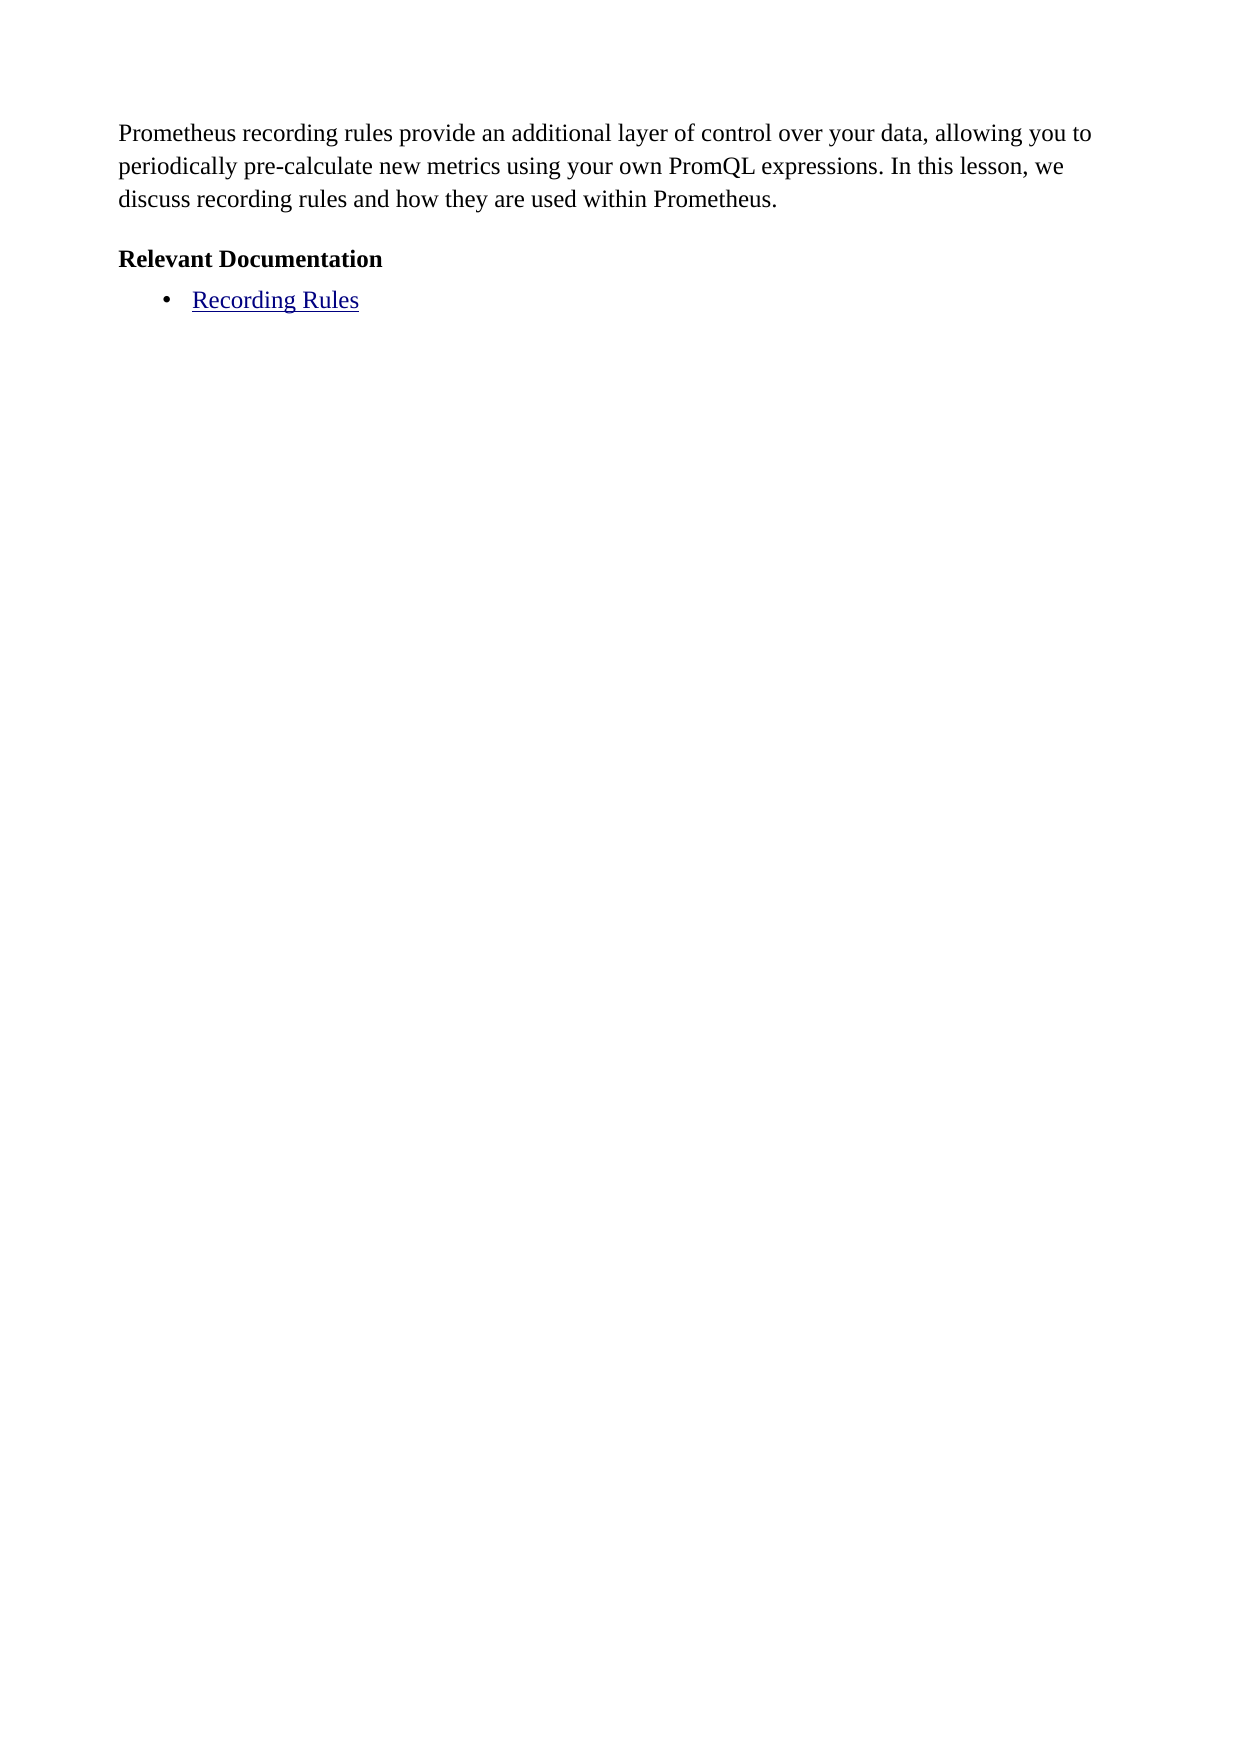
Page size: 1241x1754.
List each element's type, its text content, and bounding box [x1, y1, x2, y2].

list Recording Rules [162, 286, 1122, 314]
text Prometheus recording rules provide an additional layer of control over your data, allowing you to periodically pre-calculate new metrics using your own PromQL expressions. In this lesson, we discuss recording rules and how they are used within Prometheus. [118, 118, 1122, 213]
subtitle Relevant Documentation [118, 244, 1122, 273]
